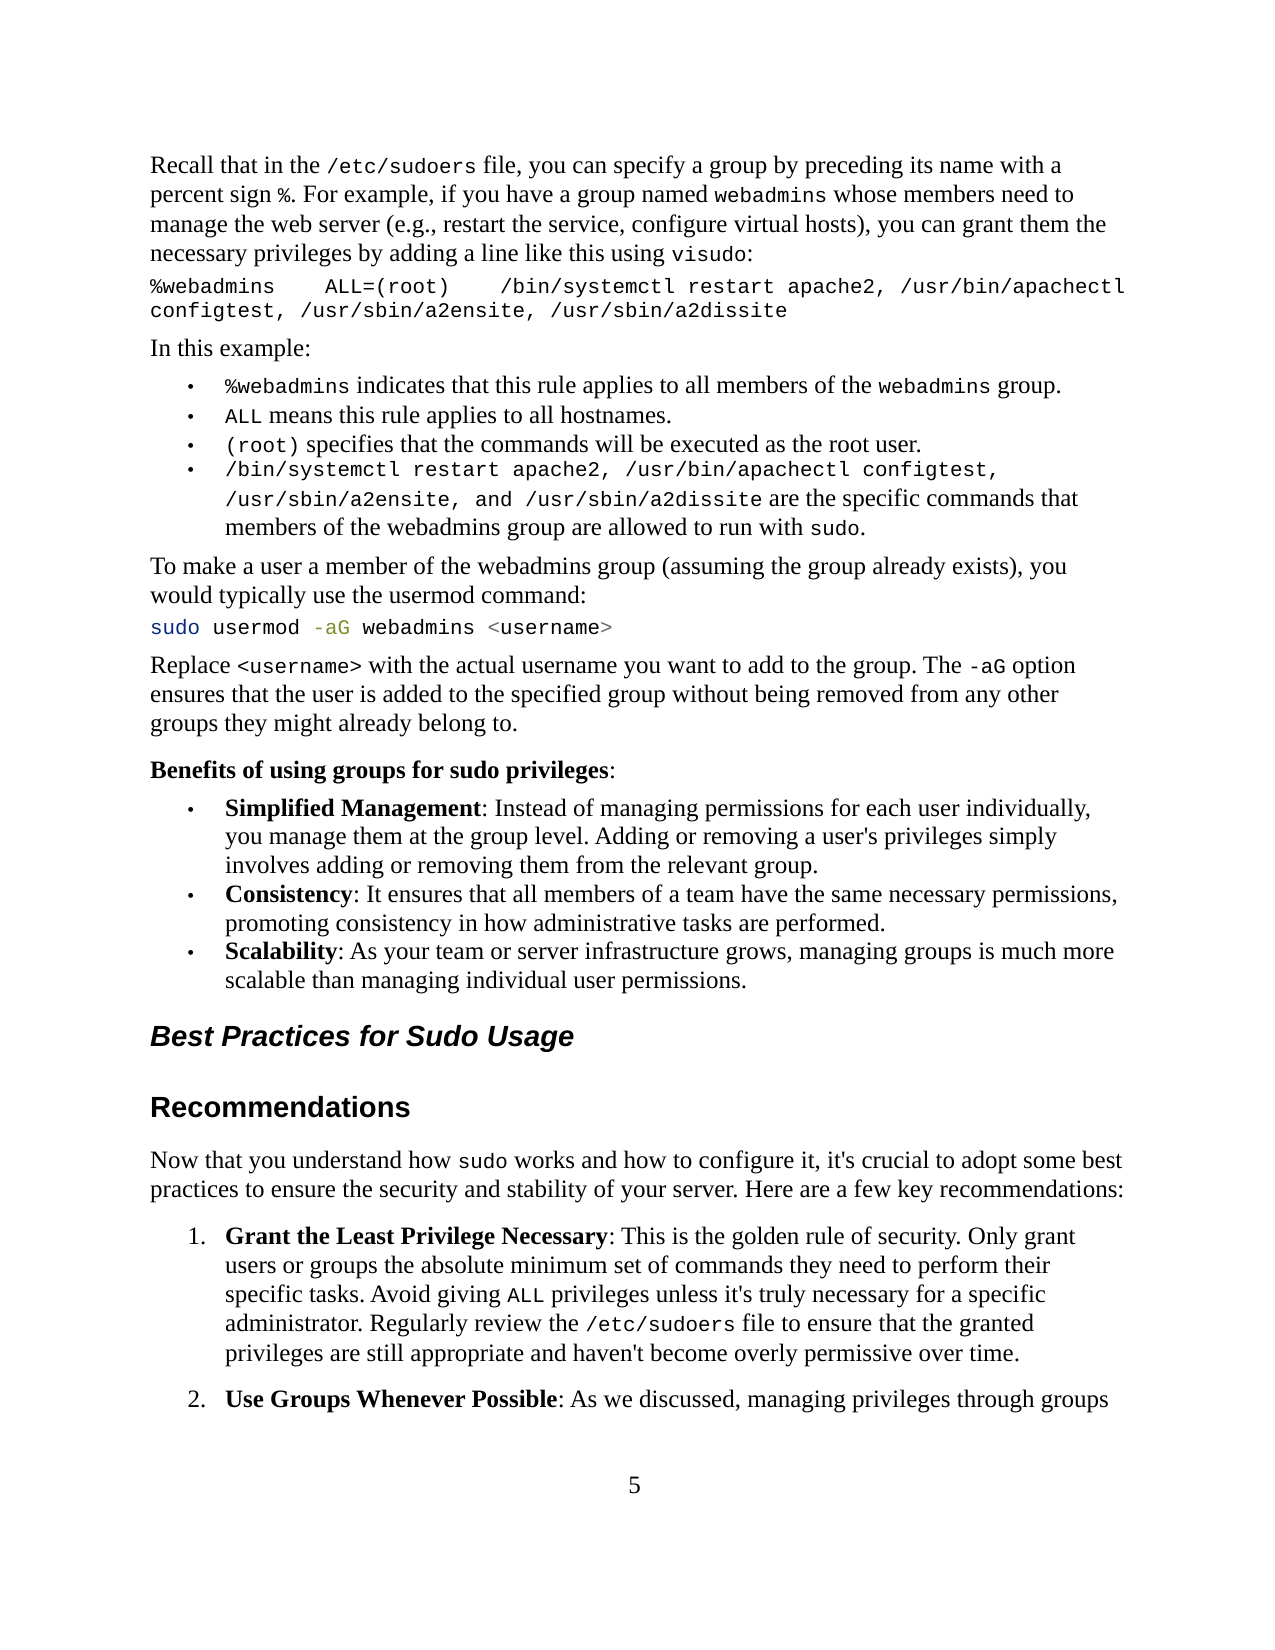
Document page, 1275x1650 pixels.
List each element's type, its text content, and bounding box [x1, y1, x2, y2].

subtitle Best Practices for Sudo Usage [150, 1019, 1125, 1052]
list Use Groups Whenever Possible: As we discussed, managing privileges through groups [187, 1384, 1125, 1413]
text Recall that in the /etc/sudoers file, you can specify a group by preceding its name with a percent sign %. For example, if you have a group named webadmins whose members need to manage the web server (e.g., restart the service, configure virtual hosts), you can grant them the necessary privileges by adding a line like this using visudo: [150, 150, 1125, 267]
text Benefits of using groups for sudo privileges: [150, 755, 1125, 784]
text %webadmins ALL=(root) /bin/systemctl restart apache2, /usr/bin/apachectl configtest, /usr/sbin/a2ensite, /usr/sbin/a2dissite [150, 276, 1125, 324]
list Scalability: As your team or server infrastructure grows, managing groups is much more scalable than managing individual user permissions. [187, 936, 1125, 994]
subtitle Recommendations [150, 1090, 1125, 1123]
list ALL means this rule applies to all hostnames. [187, 400, 1125, 429]
text sudo usermod -aG webadmins <username> [150, 617, 1125, 641]
text Now that you understand how sudo works and how to configure it, it's crucial to adopt some best practices to ensure the security and stability of your server. Here are a few key recommendations: [150, 1145, 1125, 1203]
list Consistency: It ensures that all members of a team have the same necessary permissions, promoting consistency in how administrative tasks are performed. [187, 879, 1125, 936]
list /bin/systemctl restart apache2, /usr/bin/apachectl configtest, /usr/sbin/a2ensite, and /usr/sbin/a2dissite are the specific commands that members of the webadmins group are allowed to run with sudo. [187, 459, 1125, 542]
text In this example: [150, 333, 1125, 361]
list (root) specifies that the commands will be executed as the root user. [187, 429, 1125, 459]
text To make a user a member of the webadmins group (assuming the group already exists), you would typically use the usermod command: [150, 551, 1125, 608]
list Grant the Least Privilege Necessary: This is the golden rule of security. Only grant users or groups the absolute minimum set of commands they need to perform their specific tasks. Avoid giving ALL privileges unless it's truly necessary for a specific administrator. Regularly review the /etc/sudoers file to ensure that the granted privileges are still appropriate and haven't become overly permissive over time. [187, 1221, 1125, 1367]
text Replace <username> with the actual username you want to add to the group. The -aG option ensures that the user is added to the specified group without being removed from any other groups they might already belong to. [150, 650, 1125, 737]
list Simplified Management: Instead of managing permissions for each user individually, you manage them at the group level. Adding or removing a user's privileges simply involves adding or removing them from the relevant group. [187, 793, 1125, 879]
list %webadmins indicates that this rule applies to all members of the webadmins group. [187, 370, 1125, 400]
